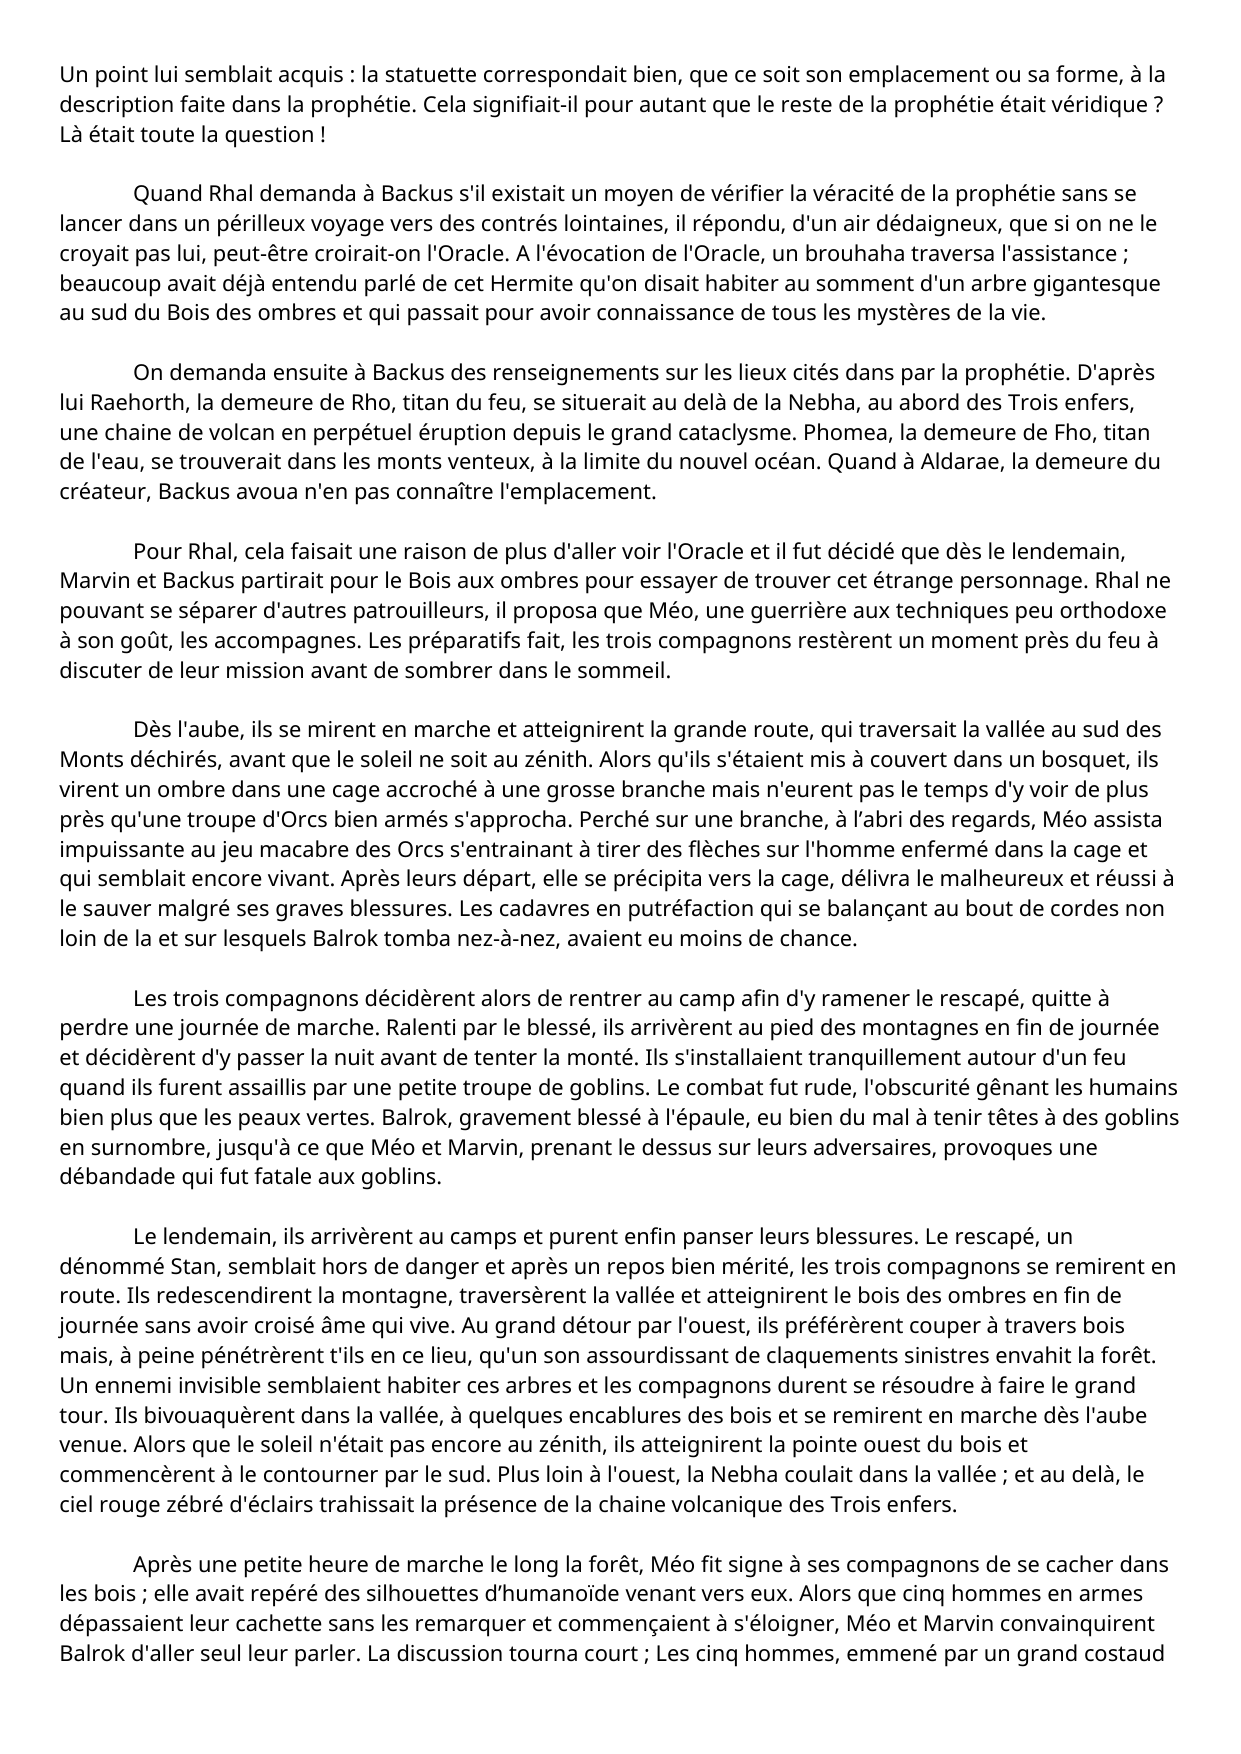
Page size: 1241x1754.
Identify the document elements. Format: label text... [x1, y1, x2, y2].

text Pour Rhal, cela faisait une raison de plus d'aller voir l'Oracle et il fut décidé que dès le lendemain, Marvin et Backus partirait pour le Bois aux ombres pour essayer de trouver cet étrange personnage. Rhal ne pouvant se séparer d'autres patrouilleurs, il proposa que Méo, une guerrière aux techniques peu orthodoxe à son goût, les accompagnes. Les préparatifs fait, les trois compagnons restèrent un moment près du feu à discuter de leur mission avant de sombrer dans le sommeil. [59, 536, 1181, 685]
text Quand Rhal demanda à Backus s'il existait un moyen de vérifier la véracité de la prophétie sans se lancer dans un périlleux voyage vers des contrés lointaines, il répondu, d'un air dédaigneux, que si on ne le croyait pas lui, peut-être croirait-on l'Oracle. A l'évocation de l'Oracle, un brouhaha traversa l'assistance ; beaucoup avait déjà entendu parlé de cet Hermite qu'on disait habiter au somment d'un arbre gigantesque au sud du Bois des ombres et qui passait pour avoir connaissance de tous les mystères de la vie. [59, 178, 1181, 327]
text Les trois compagnons décidèrent alors de rentrer au camp afin d'y ramener le rescapé, quitte à perdre une journée de marche. Ralenti par le blessé, ils arrivèrent au pied des montagnes en fin de journée et décidèrent d'y passer la nuit avant de tenter la monté. Ils s'installaient tranquillement autour d'un feu quand ils furent assaillis par une petite troupe de goblins. Le combat fut rude, l'obscurité gênant les humains bien plus que les peaux vertes. Balrok, gravement blessé à l'épaule, eu bien du mal à tenir têtes à des goblins en surnombre, jusqu'à ce que Méo et Marvin, prenant le dessus sur leurs adversaires, provoques une débandade qui fut fatale aux goblins. [59, 983, 1181, 1191]
text Le lendemain, ils arrivèrent au camps et purent enfin panser leurs blessures. Le rescapé, un dénommé Stan, semblait hors de danger et après un repos bien mérité, les trois compagnons se remirent en route. Ils redescendirent la montagne, traversèrent la vallée et atteignirent le bois des ombres en fin de journée sans avoir croisé âme qui vive. Au grand détour par l'ouest, ils préférèrent couper à travers bois mais, à peine pénétrèrent t'ils en ce lieu, qu'un son assourdissant de claquements sinistres envahit la forêt. Un ennemi invisible semblaient habiter ces arbres et les compagnons durent se résoudre à faire le grand tour. Ils bivouaquèrent dans la vallée, à quelques encablures des bois et se remirent en marche dès l'aube venue. Alors que le soleil n'était pas encore au zénith, ils atteignirent la pointe ouest du bois et commencèrent à le contourner par le sud. Plus loin à l'ouest, la Nebha coulait dans la vallée ; et au delà, le ciel rouge zébré d'éclairs trahissait la présence de la chaine volcanique des Trois enfers. [59, 1221, 1181, 1519]
text On demanda ensuite à Backus des renseignements sur les lieux cités dans par la prophétie. D'après lui Raehorth, la demeure de Rho, titan du feu, se situerait au delà de la Nebha, au abord des Trois enfers, une chaine de volcan en perpétuel éruption depuis le grand cataclysme. Phomea, la demeure de Fho, titan de l'eau, se trouverait dans les monts venteux, à la limite du nouvel océan. Quand à Aldarae, la demeure du créateur, Backus avoua n'en pas connaître l'emplacement. [59, 357, 1181, 506]
text Un point lui semblait acquis : la statuette correspondait bien, que ce soit son emplacement ou sa forme, à la description faite dans la prophétie. Cela signifiait-il pour autant que le reste de la prophétie était véridique ? Là était toute la question ! [59, 59, 1181, 148]
text Dès l'aube, ils se mirent en marche et atteignirent la grande route, qui traversait la vallée au sud des Monts déchirés, avant que le soleil ne soit au zénith. Alors qu'ils s'étaient mis à couvert dans un bosquet, ils virent un ombre dans une cage accroché à une grosse branche mais n'eurent pas le temps d'y voir de plus près qu'une troupe d'Orcs bien armés s'approcha. Perché sur une branche, à l’abri des regards, Méo assista impuissante au jeu macabre des Orcs s'entrainant à tirer des flèches sur l'homme enfermé dans la cage et qui semblait encore vivant. Après leurs départ, elle se précipita vers la cage, délivra le malheureux et réussi à le sauver malgré ses graves blessures. Les cadavres en putréfaction qui se balançant au bout de cordes non loin de la et sur lesquels Balrok tomba nez-à-nez, avaient eu moins de chance. [59, 714, 1181, 953]
text Après une petite heure de marche le long la forêt, Méo fit signe à ses compagnons de se cacher dans les bois ; elle avait repéré des silhouettes d’humanoïde venant vers eux. Alors que cinq hommes en armes dépassaient leur cachette sans les remarquer et commençaient à s'éloigner, Méo et Marvin convainquirent Balrok d'aller seul leur parler. La discussion tourna court ; Les cinq hommes, emmené par un grand costaud [59, 1549, 1181, 1668]
